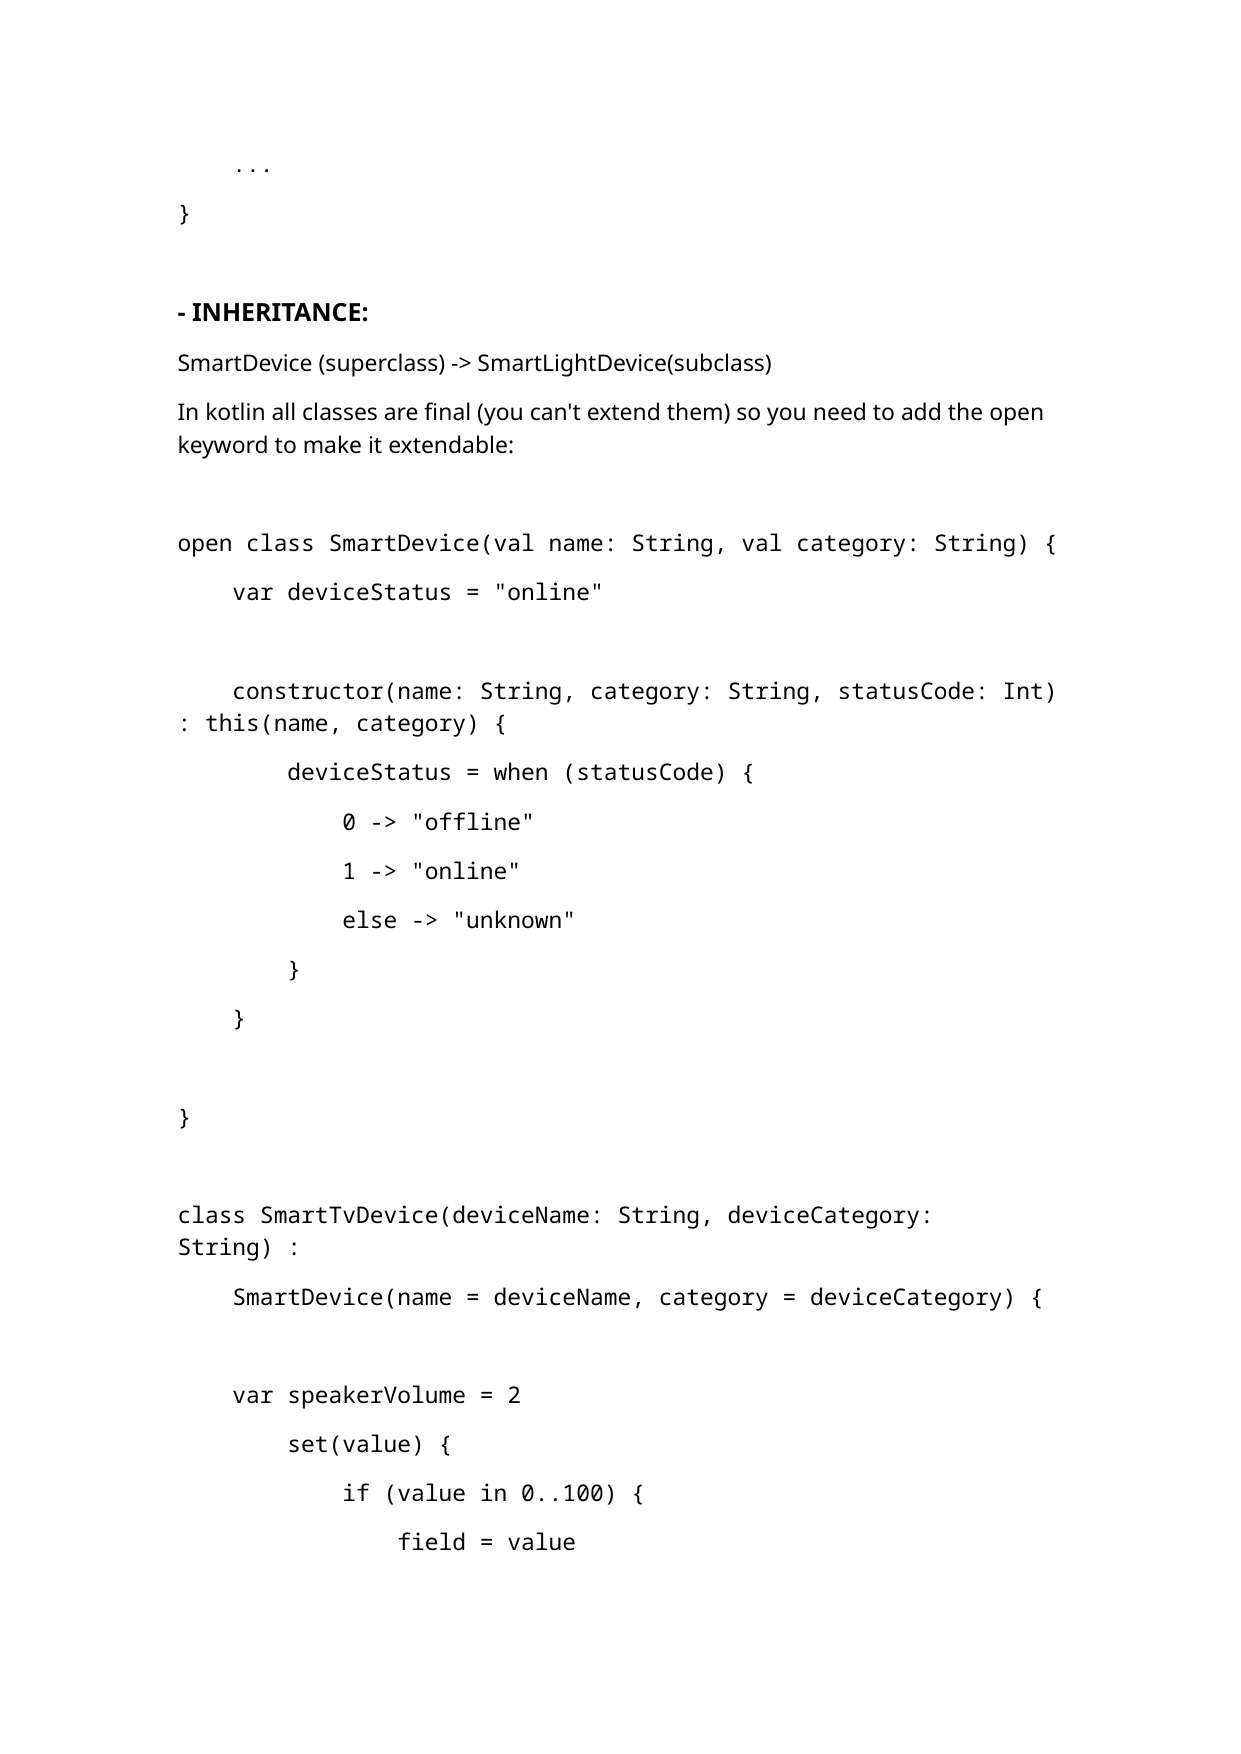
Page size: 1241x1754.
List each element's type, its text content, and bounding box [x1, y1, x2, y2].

text var speakerVolume = 2 [177, 1379, 1063, 1410]
text var deviceStatus = "online" [177, 576, 1063, 608]
text } [177, 1002, 1063, 1033]
text } [177, 1101, 1063, 1132]
text set(value) { [177, 1428, 1063, 1459]
text SmartDevice(name = deviceName, category = deviceCategory) { [177, 1281, 1063, 1312]
text 1 -> "online" [177, 855, 1063, 886]
text ... [177, 148, 1063, 179]
text - INHERITANCE: [177, 295, 1063, 329]
text } [177, 197, 1063, 228]
text } [177, 953, 1063, 984]
text else -> "unknown" [177, 904, 1063, 935]
text deviceStatus = when (statusCode) { [177, 756, 1063, 788]
text field = value [177, 1526, 1063, 1558]
text In kotlin all classes are final (you can't extend them) so you need to add the open keyword to make it extendable: [177, 396, 1063, 460]
text 0 -> "offline" [177, 806, 1063, 837]
text open class SmartDevice(val name: String, val category: String) { [177, 527, 1063, 558]
text SmartDevice (superclass) -> SmartLightDevice(subclass) [177, 347, 1063, 378]
text class SmartTvDevice(deviceName: String, deviceCategory: String) : [177, 1199, 1063, 1263]
text if (value in 0..100) { [177, 1477, 1063, 1508]
text constructor(name: String, category: String, statusCode: Int) : this(name, category) { [177, 675, 1063, 738]
